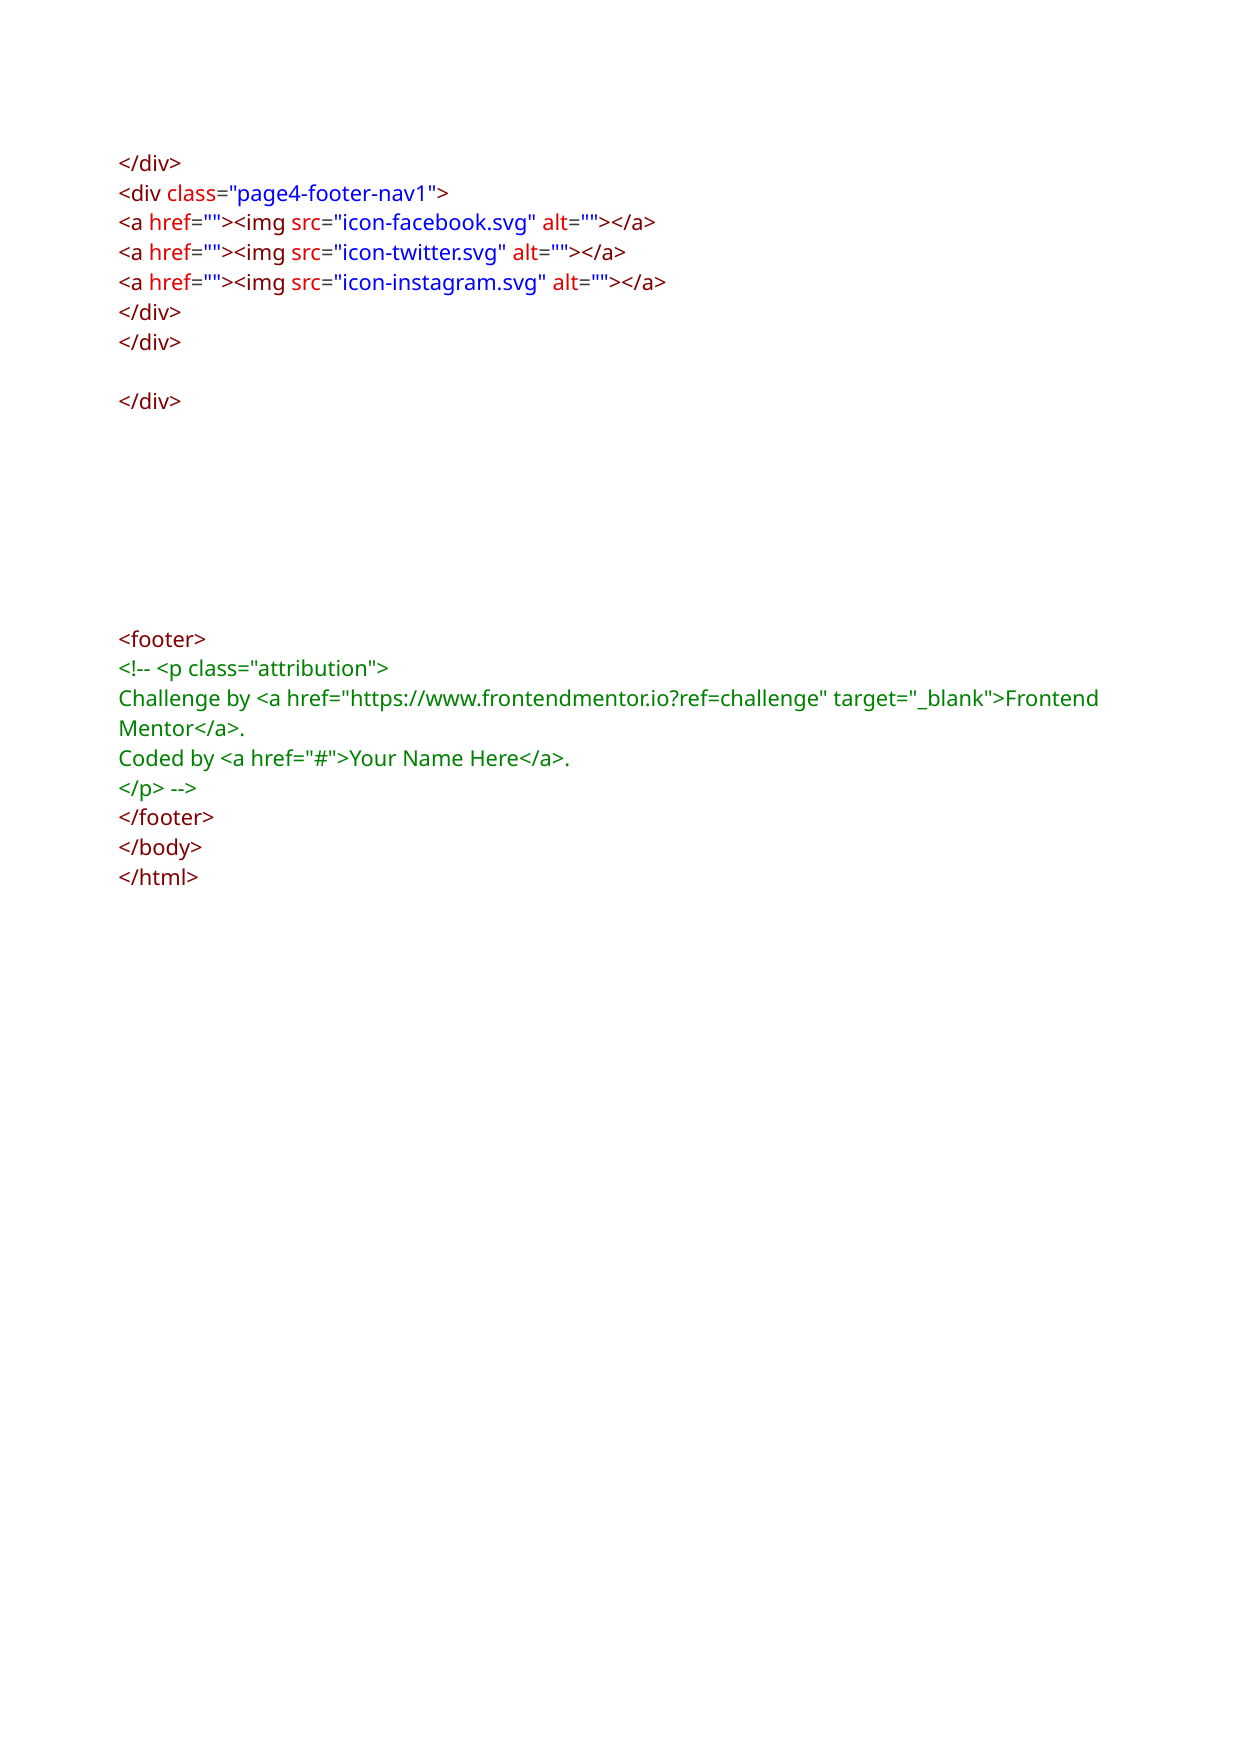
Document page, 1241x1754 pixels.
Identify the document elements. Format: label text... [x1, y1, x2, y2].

text </div> [118, 148, 1122, 178]
text </div> [118, 297, 1122, 327]
text </footer> [118, 802, 1122, 832]
text </p> --> [118, 773, 1122, 802]
text </div> [118, 386, 1122, 416]
text <a href=""><img src="icon-facebook.svg" alt=""></a> [118, 207, 1122, 237]
text </html> [118, 862, 1122, 892]
text </body> [118, 832, 1122, 862]
text Coded by <a href="#">Your Name Here</a>. [118, 743, 1122, 773]
text </div> [118, 327, 1122, 356]
text Challenge by <a href="https://www.frontendmentor.io?ref=challenge" target="_blank">Frontend Mentor</a>. [118, 683, 1122, 743]
text <!-- <p class="attribution"> [118, 653, 1122, 683]
text <div class="page4-footer-nav1"> [118, 178, 1122, 207]
text <a href=""><img src="icon-instagram.svg" alt=""></a> [118, 267, 1122, 297]
text <footer> [118, 624, 1122, 653]
text <a href=""><img src="icon-twitter.svg" alt=""></a> [118, 237, 1122, 267]
